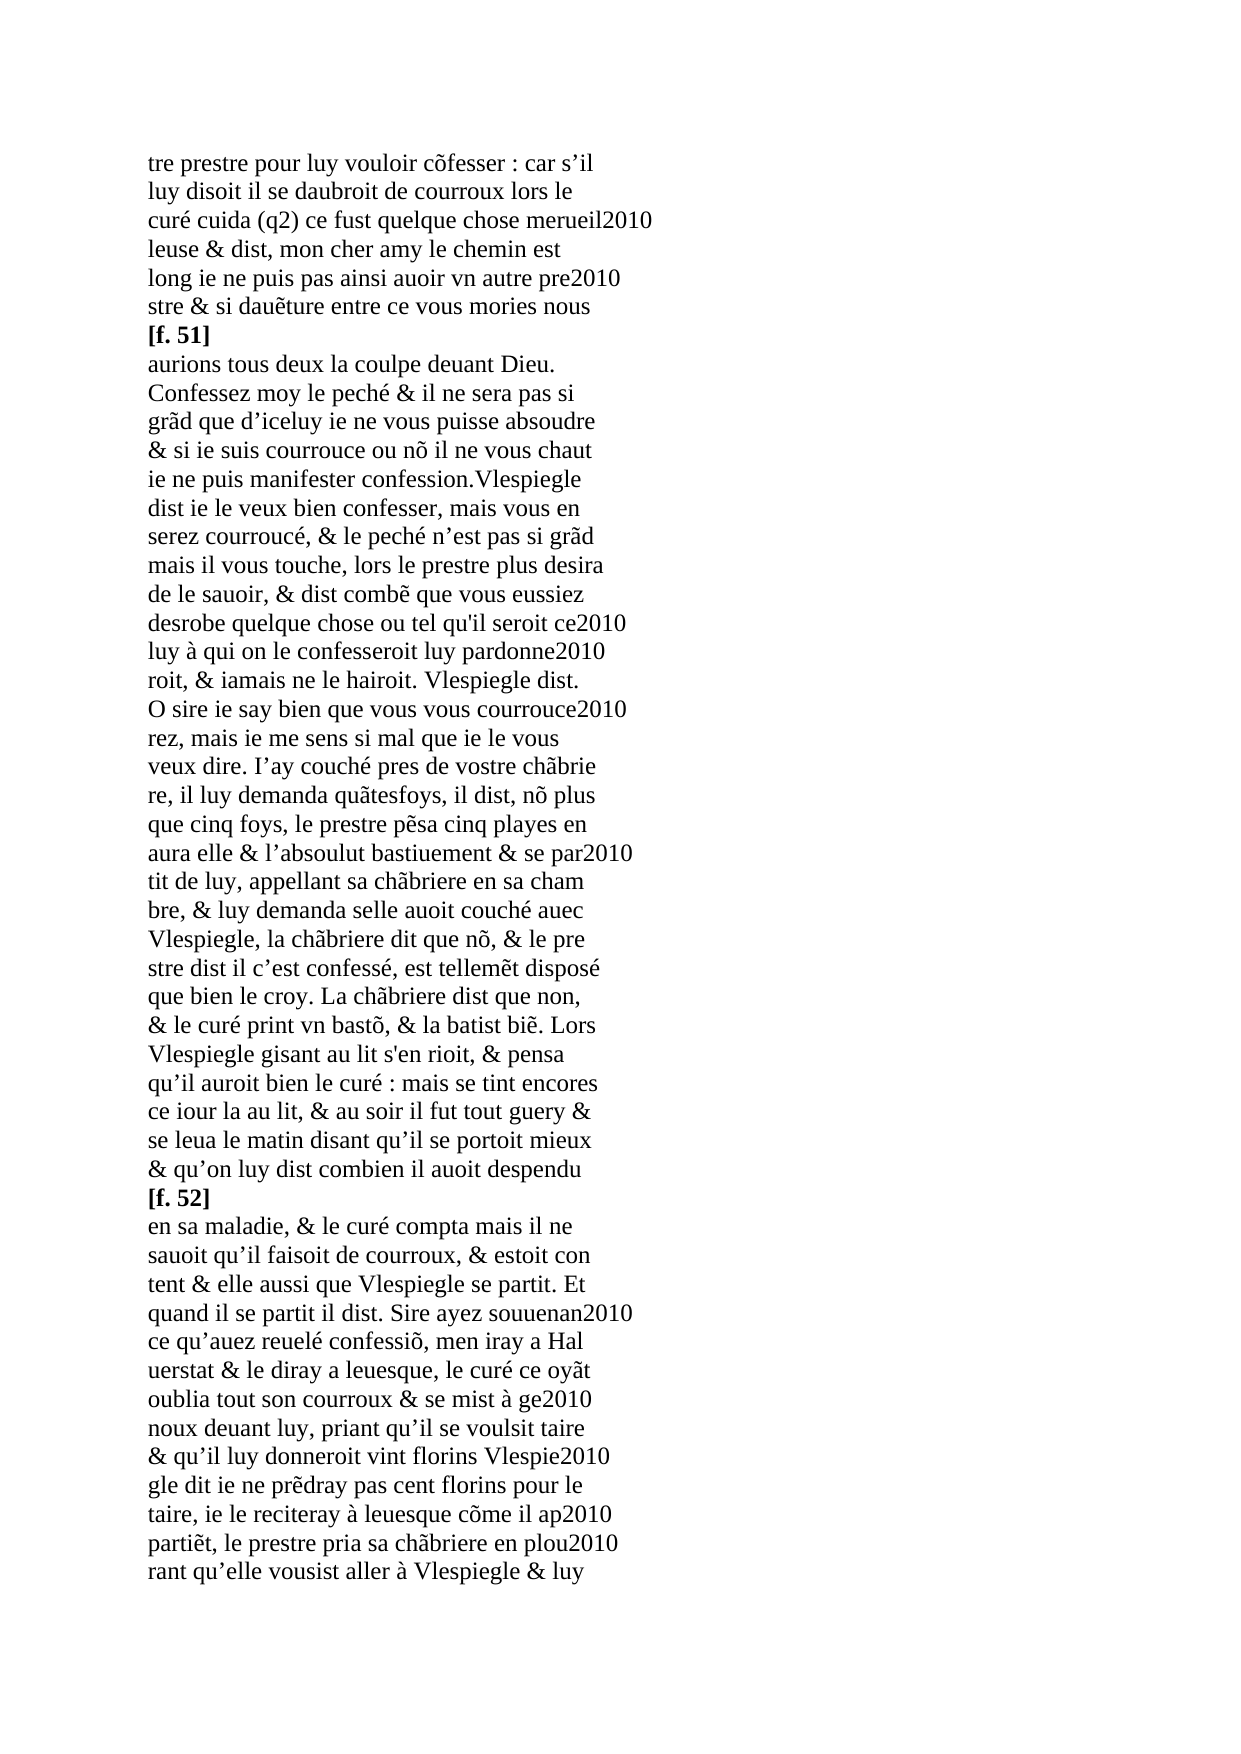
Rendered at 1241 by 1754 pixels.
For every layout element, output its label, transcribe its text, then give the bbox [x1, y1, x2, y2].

text en sa maladie, & le curé compta mais il ne sauoit qu’il faisoit de courroux, & estoit con tent & elle aussi que Vlespiegle se partit. Et quand il se partit il dist. Sire ayez souuenan2010 ce qu’auez reuelé confessiõ, men iray a Hal uerstat & le diray a leuesque, le curé ce oyãt oublia tout son courroux & se mist à ge2010 noux deuant luy, priant qu’il se voulsit taire & qu’il luy donneroit vint florins Vlespie2010 gle dit ie ne prẽdray pas cent florins pour le taire, ie le reciteray à leuesque cõme il ap2010 partiẽt, le prestre pria sa chãbriere en plou2010 rant qu’elle vousist aller à Vlespiegle & luy [148, 1211, 1093, 1585]
text aurions tous deux la coulpe deuant Dieu. Confessez moy le peché & il ne sera pas si grãd que d’iceluy ie ne vous puisse absoudre & si ie suis courrouce ou nõ il ne vous chaut ie ne puis manifester confession.Vlespiegle dist ie le veux bien confesser, mais vous en serez courroucé, & le peché n’est pas si grãd mais il vous touche, lors le prestre plus desira de le sauoir, & dist combẽ que vous eussiez desrobe quelque chose ou tel qu'il seroit ce2010 luy à qui on le confesseroit luy pardonne2010 roit, & iamais ne le hairoit. Vlespiegle dist. O sire ie say bien que vous vous courrouce2010 rez, mais ie me sens si mal que ie le vous veux dire. I’ay couché pres de vostre chãbrie re, il luy demanda quãtesfoys, il dist, nõ plus que cinq foys, le prestre pẽsa cinq playes en aura elle & l’absoulut bastiuement & se par2010 tit de luy, appellant sa chãbriere en sa cham bre, & luy demanda selle auoit couché auec Vlespiegle, la chãbriere dit que nõ, & le pre stre dist il c’est confessé, est tellemẽt disposé que bien le croy. La chãbriere dist que non, & le curé print vn bastõ, & la batist biẽ. Lors Vlespiegle gisant au lit s'en rioit, & pensa qu’il auroit bien le curé : mais se tint encores ce iour la au lit, & au soir il fut tout guery & se leua le matin disant qu’il se portoit mieux & qu’on luy dist combien il auoit despendu [f. 52] [148, 349, 1093, 1211]
text tre prestre pour luy vouloir cõfesser : car s’il luy disoit il se daubroit de courroux lors le curé cuida (q2) ce fust quelque chose merueil2010 leuse & dist, mon cher amy le chemin est long ie ne puis pas ainsi auoir vn autre pre2010 stre & si dauẽture entre ce vous mories nous [f. 51] [148, 148, 1093, 349]
